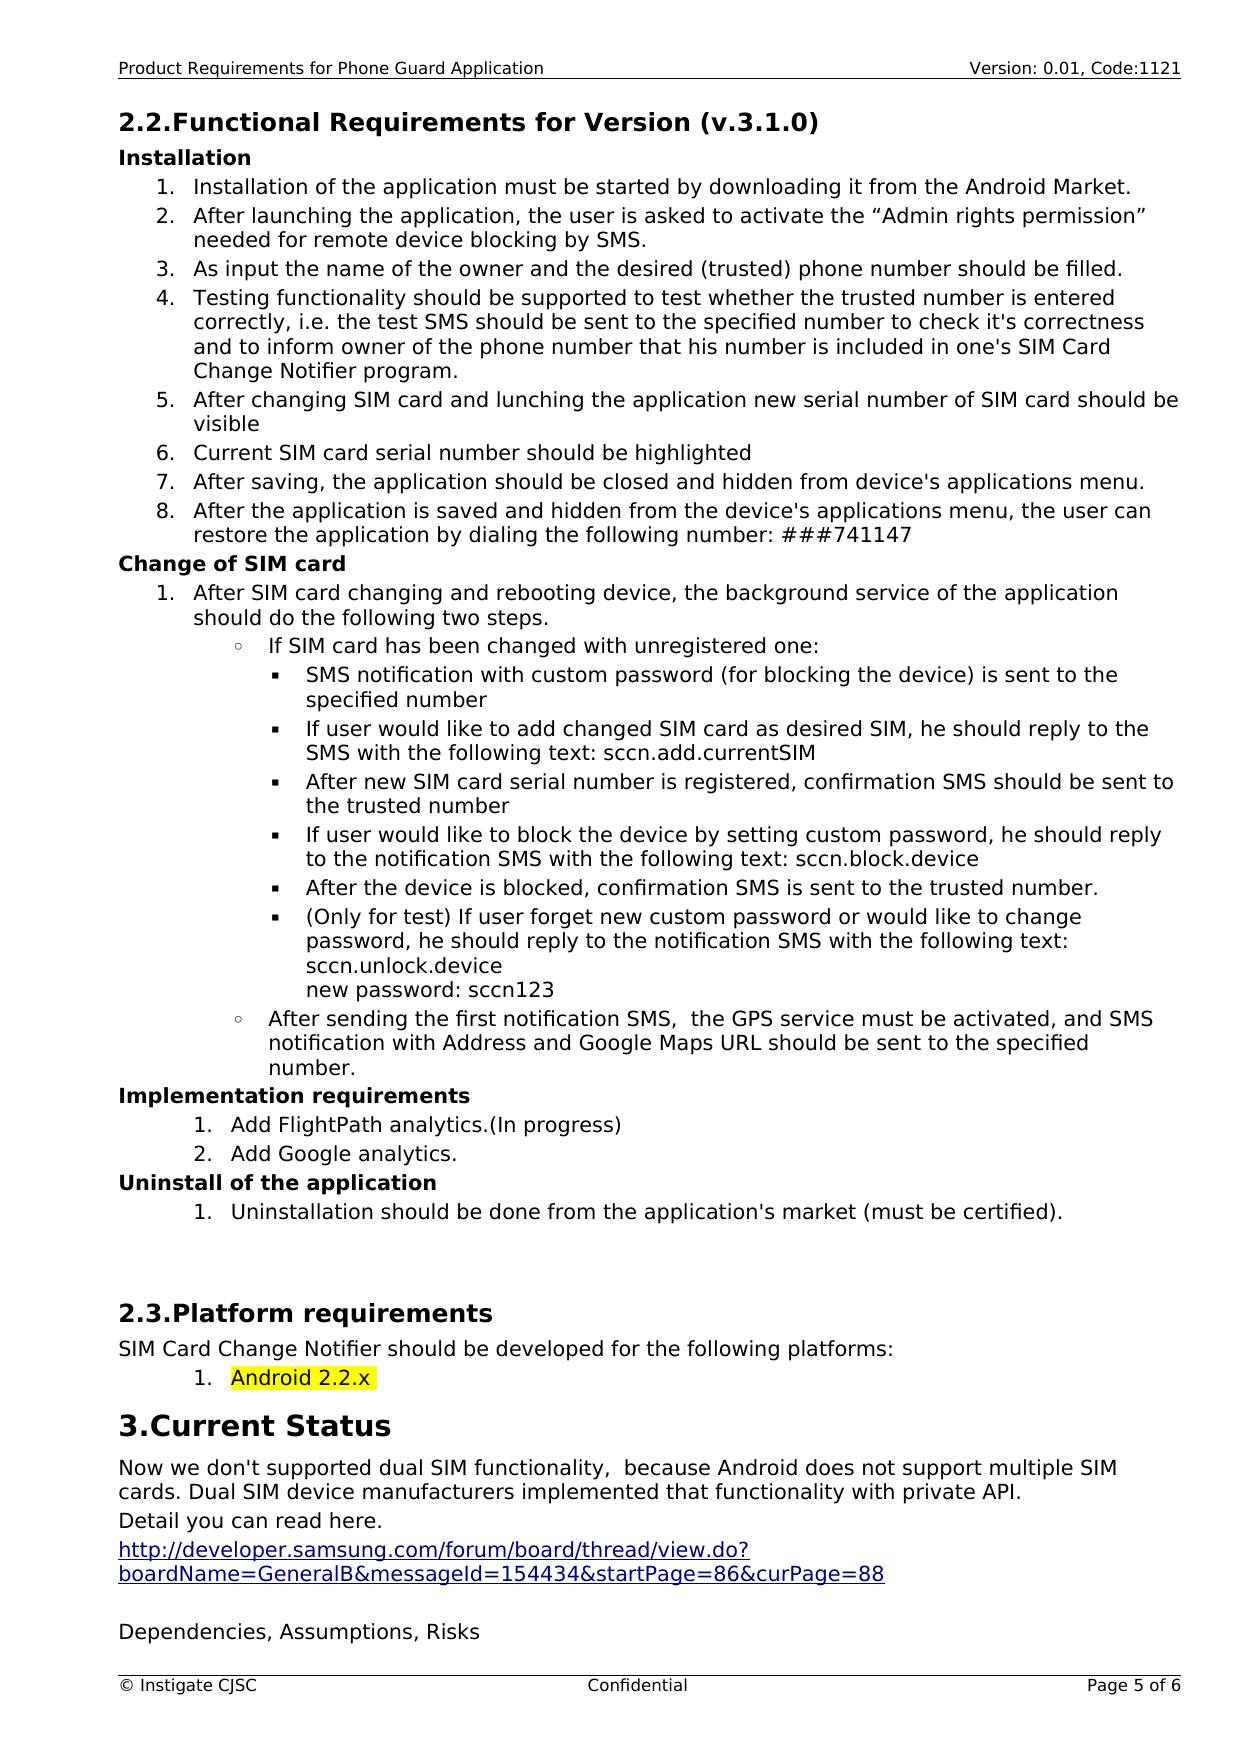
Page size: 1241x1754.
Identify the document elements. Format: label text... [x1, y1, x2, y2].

list Current SIM card serial number should be highlighted [156, 441, 1181, 465]
list (Only for test) If user forget new custom password or would like to change password, he should reply to the notification SMS with the following text: sccn.unlock.device new password: sccn123 [268, 905, 1181, 1002]
subtitle Platform requirements [118, 1299, 1181, 1328]
list Change of SIM card [81, 552, 1181, 577]
list After saving, the application should be closed and hidden from device's applications menu. [156, 470, 1181, 494]
list If SIM card has been changed with unregistered one: [231, 634, 1181, 659]
list After new SIM card serial number is registered, confirmation SMS should be sent to the trusted number [268, 770, 1181, 818]
text Now we don't supported dual SIM functionality, because Android does not support multiple SIM cards. Dual SIM device manufacturers implemented that functionality with private API. [118, 1456, 1181, 1504]
list Uninstall of the application [81, 1171, 1181, 1196]
list If user would like to block the device by setting custom password, he should reply to the notification SMS with the following text: sccn.block.device [268, 823, 1181, 872]
list Testing functionality should be supported to test whether the trusted number is entered correctly, i.e. the test SMS should be sent to the specified number to check it's correctness and to inform owner of the phone number that his number is included in one's SIM Card Change Notifier program. [156, 286, 1181, 383]
subtitle Functional Requirements for Version (v.3.1.0) [118, 108, 1181, 137]
text SIM Card Change Notifier should be developed for the following platforms: [118, 1337, 1181, 1361]
text Installation [118, 146, 1181, 170]
list After changing SIM card and lunching the application new serial number of SIM card should be visible [156, 388, 1181, 436]
text Detail you can read here. [118, 1509, 1181, 1533]
text Implementation requirements [118, 1084, 1181, 1109]
list After sending the first notification SMS, the GPS service must be activated, and SMS notification with Address and Google Maps URL should be sent to the specified number. [231, 1007, 1181, 1080]
list Installation of the application must be started by downloading it from the Android Market. [156, 175, 1181, 199]
list As input the name of the owner and the desired (trusted) phone number should be filled. [156, 257, 1181, 281]
list Add FlightPath analytics.(In progress) [193, 1113, 1181, 1138]
text http://developer.samsung.com/forum/board/thread/view.do?boardName=GeneralB&messageId=154434&startPage=86&curPage=88 [118, 1538, 1181, 1586]
list After the application is saved and hidden from the device's applications menu, the user can restore the application by dialing the following number: ###741147 [156, 499, 1181, 548]
list SMS notification with custom password (for blocking the device) is sent to the specified number [268, 663, 1181, 712]
list After SIM card changing and rebooting device, the background service of the application should do the following two steps. [156, 581, 1181, 630]
list If user would like to add changed SIM card as desired SIM, he should reply to the SMS with the following text: sccn.add.currentSIM [268, 717, 1181, 765]
subtitle Current Status [118, 1410, 1181, 1444]
list After launching the application, the user is asked to activate the “Admin rights permission” needed for remote device blocking by SMS. [156, 204, 1181, 252]
list Add Google analytics. [193, 1142, 1181, 1167]
list After the device is blocked, confirmation SMS is sent to the trusted number. [268, 876, 1181, 901]
